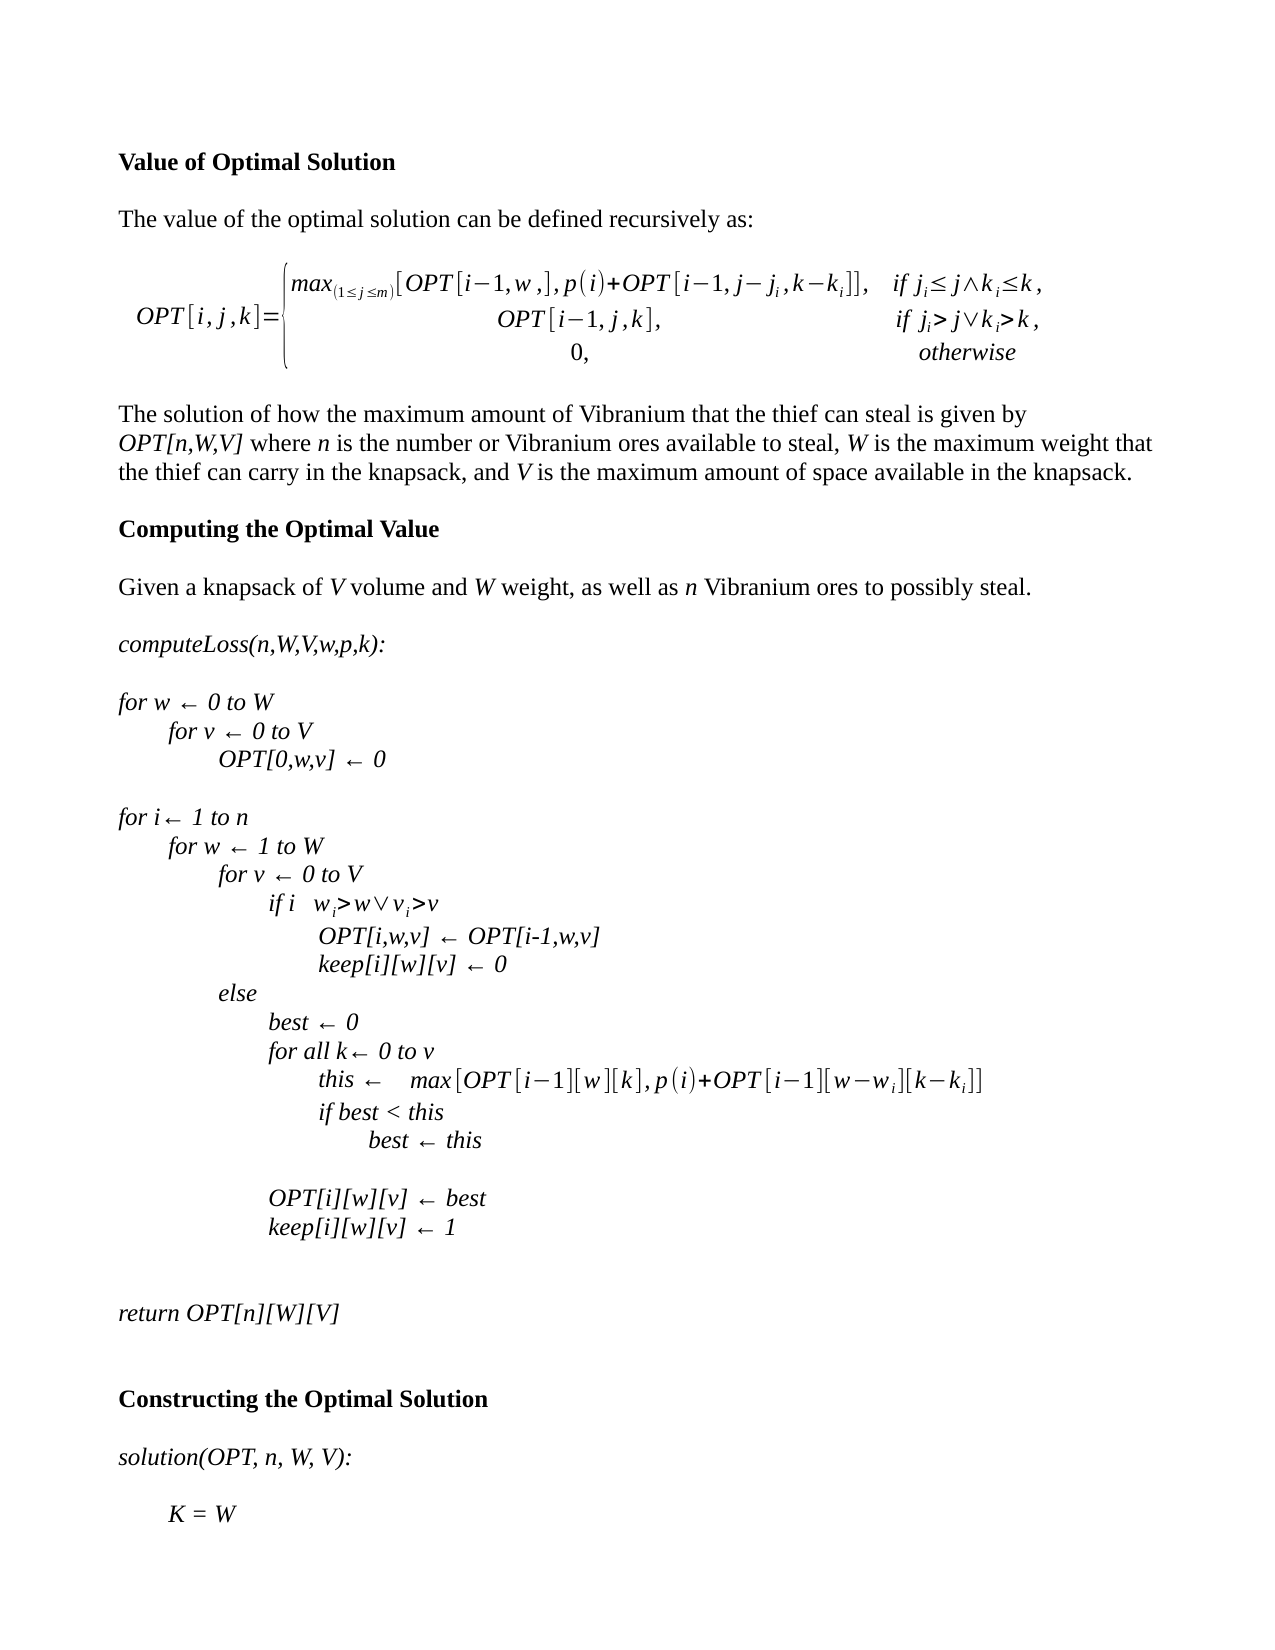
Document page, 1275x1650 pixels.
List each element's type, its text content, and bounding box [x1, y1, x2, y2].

text best ← 0 [118, 1007, 1157, 1036]
text computeLoss(n,W,V,w,p,k): [118, 629, 1157, 658]
text for all k← 0 to v [118, 1036, 1157, 1064]
text keep[i][w][v] ← 1 [118, 1212, 1157, 1241]
text solution(OPT, n, W, V): [118, 1442, 1157, 1471]
text Computing the Optimal Value [118, 514, 1157, 543]
text K = W [118, 1499, 1157, 1528]
text for v ← 0 to V [118, 859, 1157, 888]
text for i← 1 to n [118, 802, 1157, 831]
text if best < this [118, 1097, 1157, 1126]
text else [118, 978, 1157, 1007]
text for v ← 0 to V [118, 716, 1157, 744]
text for w ← 0 to W [118, 687, 1157, 716]
text Value of Optimal Solution [118, 147, 1157, 176]
text OPT[i,w,v] ← OPT[i-1,w,v] [118, 921, 1157, 949]
text Constructing the Optimal Solution [118, 1384, 1157, 1413]
text this ← [118, 1064, 1157, 1097]
text best ← this [118, 1126, 1157, 1154]
text Given a knapsack of V volume and W weight, as well as n Vibranium ores to possibly steal. [118, 572, 1157, 601]
text for w ← 1 to W [118, 831, 1157, 859]
text keep[i][w][v] ← 0 [118, 949, 1157, 978]
text OPT[i][w][v] ← best [118, 1183, 1157, 1212]
text OPT[0,w,v] ← 0 [118, 744, 1157, 773]
text if i [118, 888, 1157, 921]
text The solution of how the maximum amount of Vibranium that the thief can steal is given by OPT[n,W,V] where n is the number or Vibranium ores available to steal, W is the maximum weight that the thief can carry in the knapsack, and V is the maximum amount of space available in the knapsack. [118, 399, 1157, 486]
text return OPT[n][W][V] [118, 1298, 1157, 1327]
text The value of the optimal solution can be defined recursively as: [118, 204, 1157, 262]
